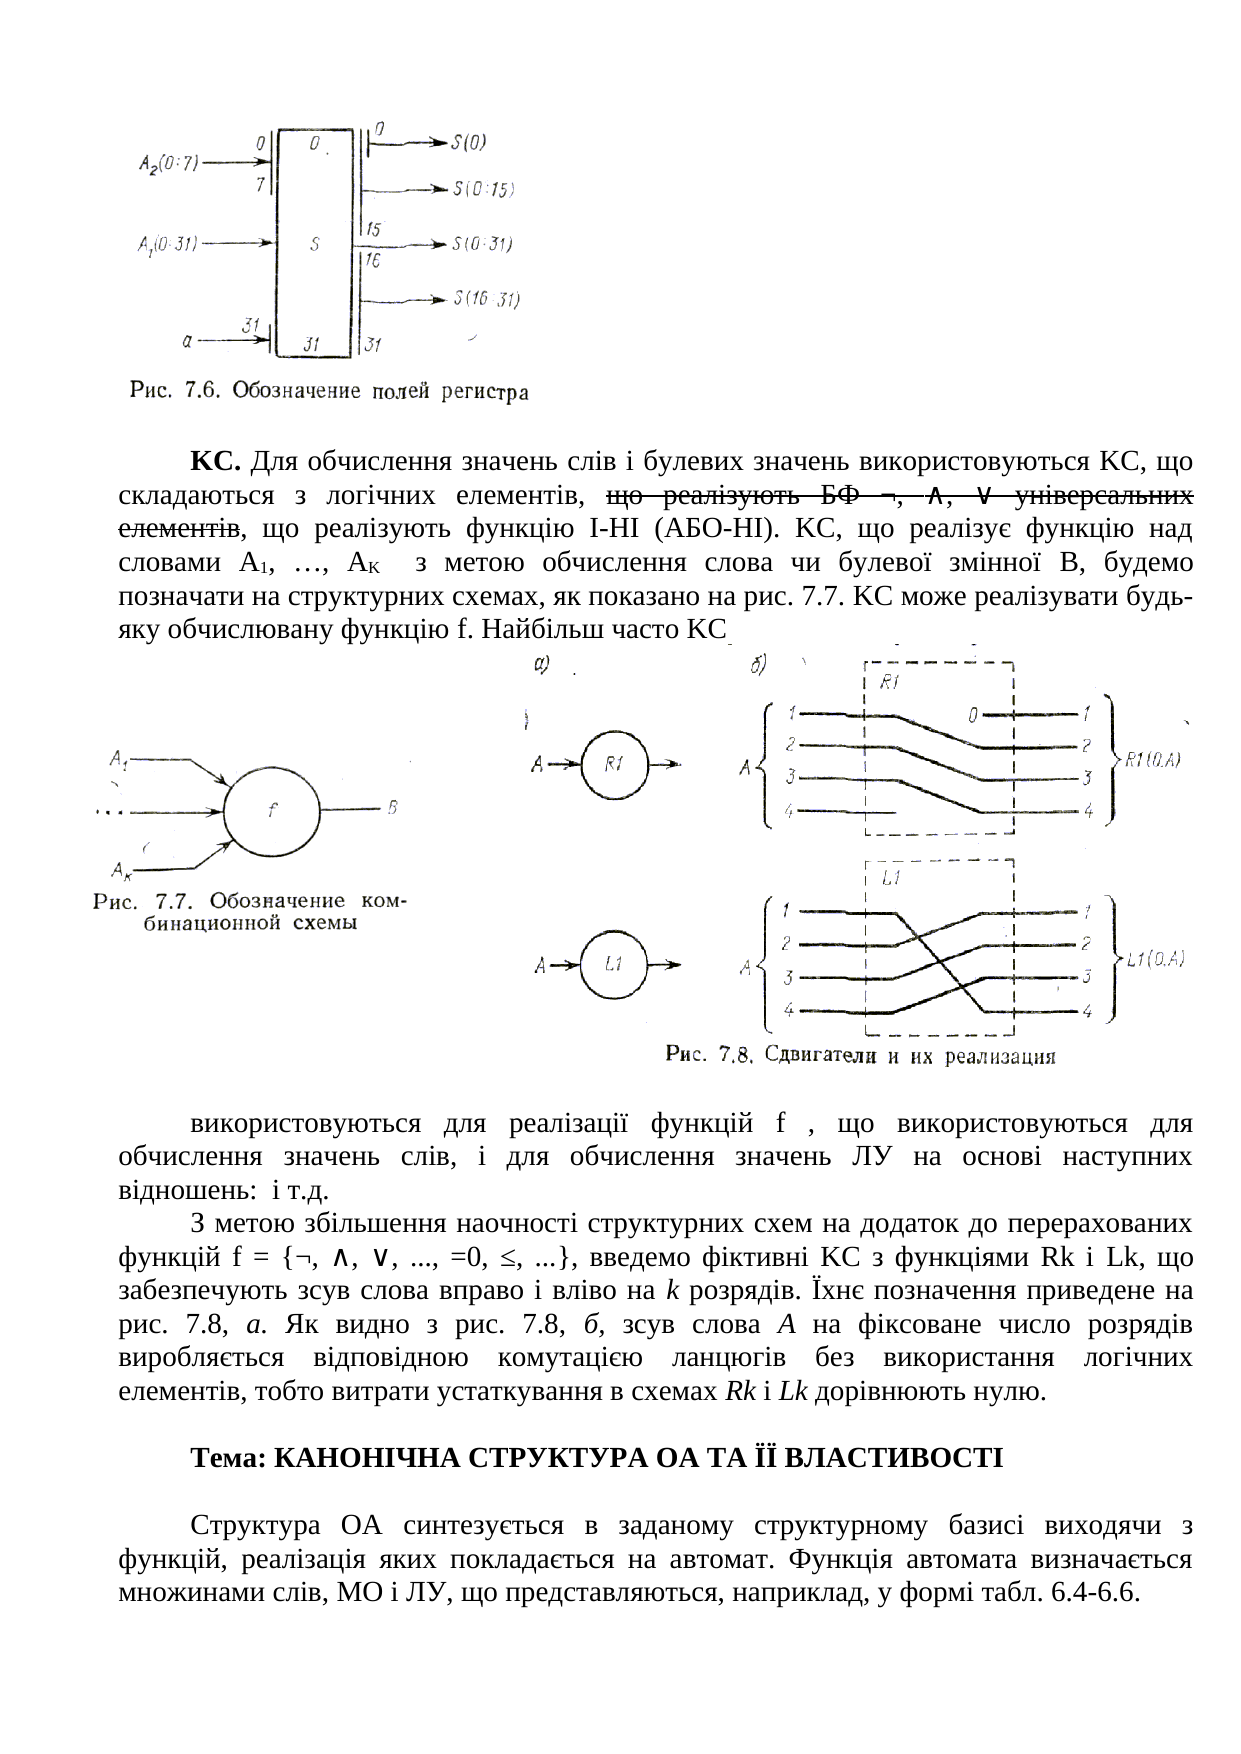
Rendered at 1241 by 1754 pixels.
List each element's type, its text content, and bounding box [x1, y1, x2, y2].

text З метою збільшення наочності структурних схем на додаток до перерахованих функцій f = {¬, ∧, ∨, ..., =0, ≤, ...}, введемо фіктивні KC з функціями Rk і Lk, що забезпечують зсув слова вправо і вліво на k розрядів. Їхнє позначення приведене на рис. 7.8, а. Як видно з рис. 7.8, б, зсув слова А на фіксоване число розрядів виробляється відповідною комутацією ланцюгів без використання логічних елементів, тобто витрати устаткування в схемах Rk і Lk дорівнюють нулю. [118, 1205, 1194, 1407]
text Тема: КАНОНІЧНА СТРУКТУРА ОА ТА ЇЇ ВЛАСТИВОСТІ [118, 1440, 1194, 1474]
text KC. Для обчислення значень слів і булевих значень використовуються KC, що складаються з логічних елементів, що реалізують БФ ¬, ∧, ∨ універсальних елементів, що реалізують функцію І-НІ (АБО-НІ). KC, що реалізує функцію над словами A1, …, AK з метою обчислення слова чи булевої змінної В, будемо позначати на структурних схемах, як показано на рис. 7.7. KC може реалізувати будь-яку обчислювану функцію f. Найбільш часто KC [118, 443, 1194, 645]
picture [84, 739, 411, 941]
text використовуються для реалізації функцій f , що використовуються для обчислення значень слів, і для обчислення значень ЛУ на основі наступних відношень: і т.д. [118, 1105, 1194, 1205]
text Структура ОА синтезується в заданому структурному базисі виходячи з функцій, реалізація яких покладається на автомат. Функція автомата визначається множинами слів, МО і ЛУ, що представляються, наприклад, у формі табл. 6.4-6.6. [118, 1507, 1194, 1608]
picture [117, 117, 543, 410]
picture [501, 644, 1190, 1072]
